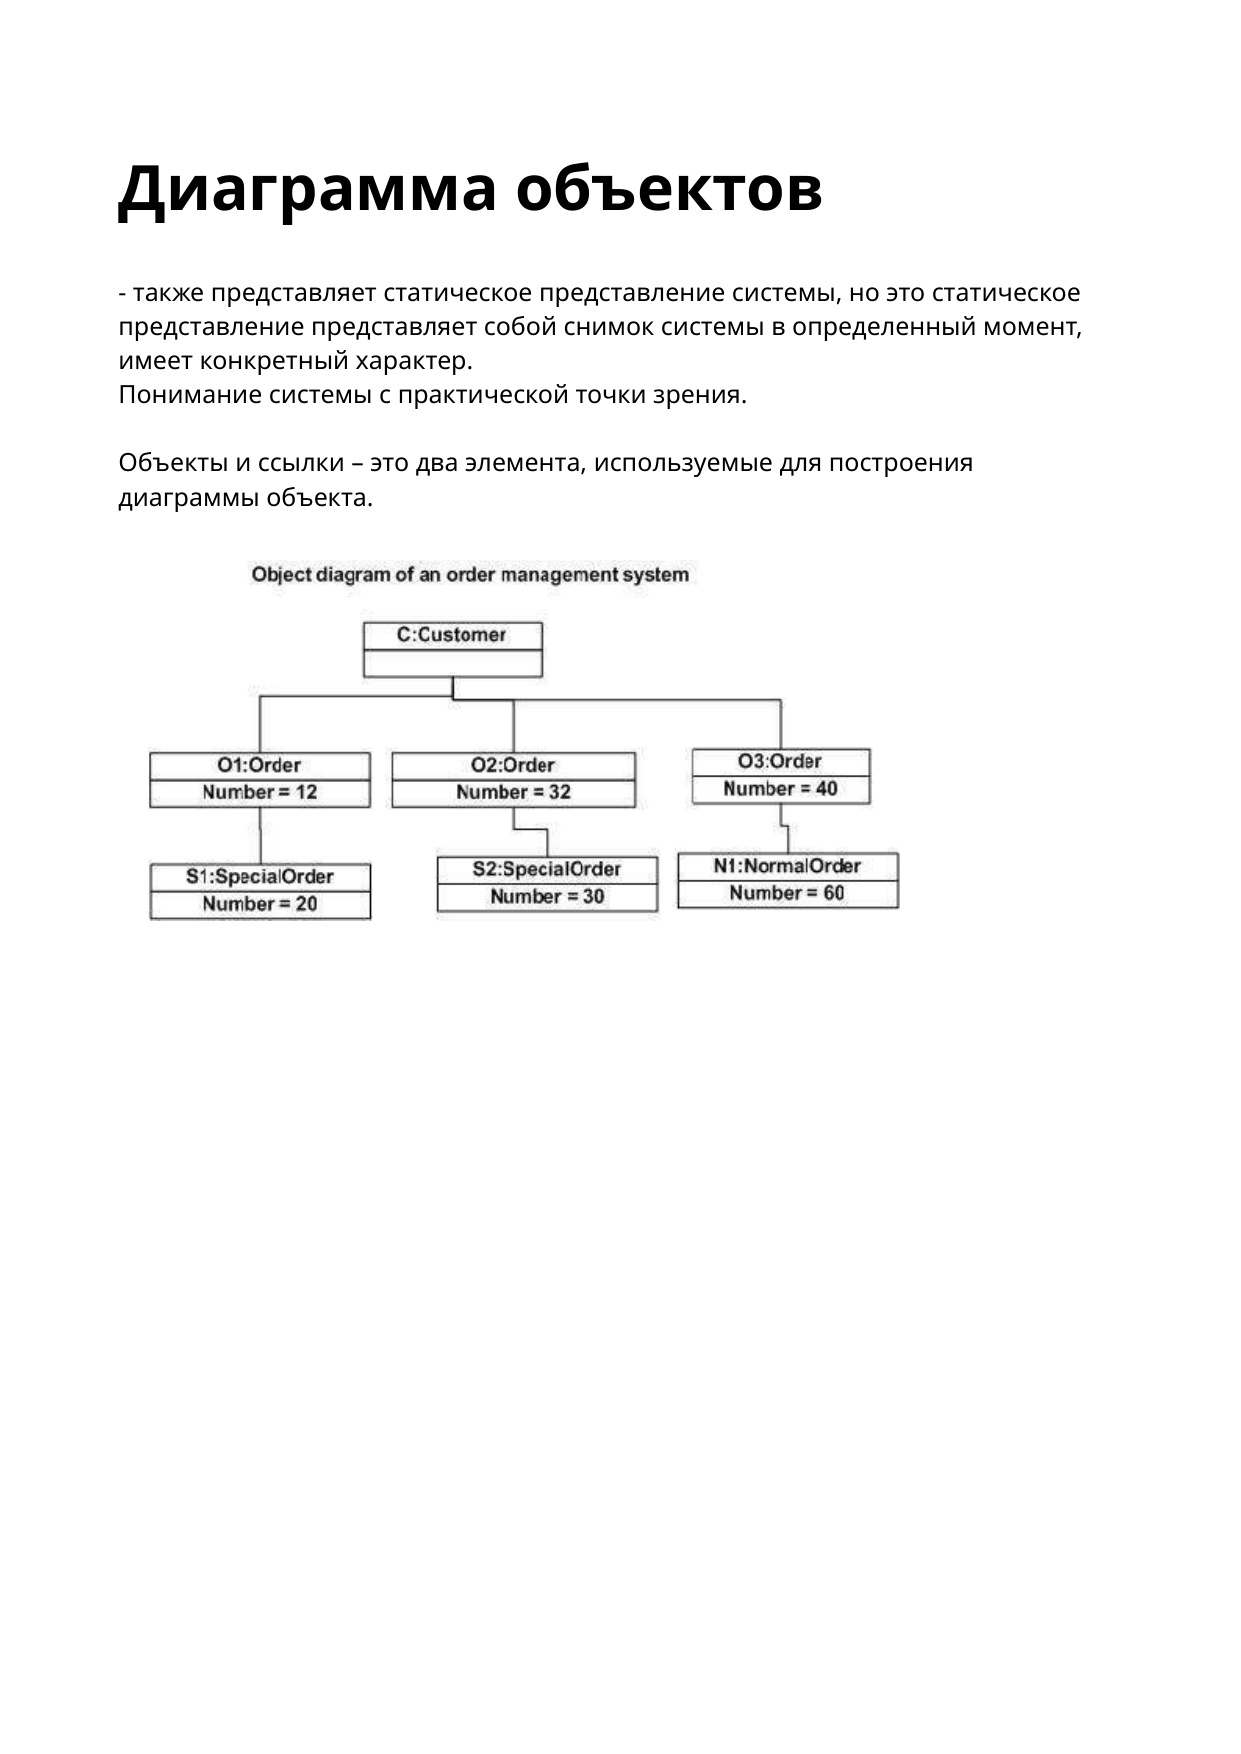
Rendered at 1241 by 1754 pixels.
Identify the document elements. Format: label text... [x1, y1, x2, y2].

text Объекты и ссылки – это два элемента, используемые для построения диаграммы объекта. [118, 445, 1122, 513]
text - также представляет статическое представление системы, но это статическое представление представляет собой снимок системы в определенный момент, имеет конкретный характер. [118, 275, 1122, 377]
text Понимание системы с практической точки зрения. [118, 377, 1122, 411]
picture [148, 560, 900, 921]
subtitle Диаграмма объектов [118, 143, 1122, 228]
